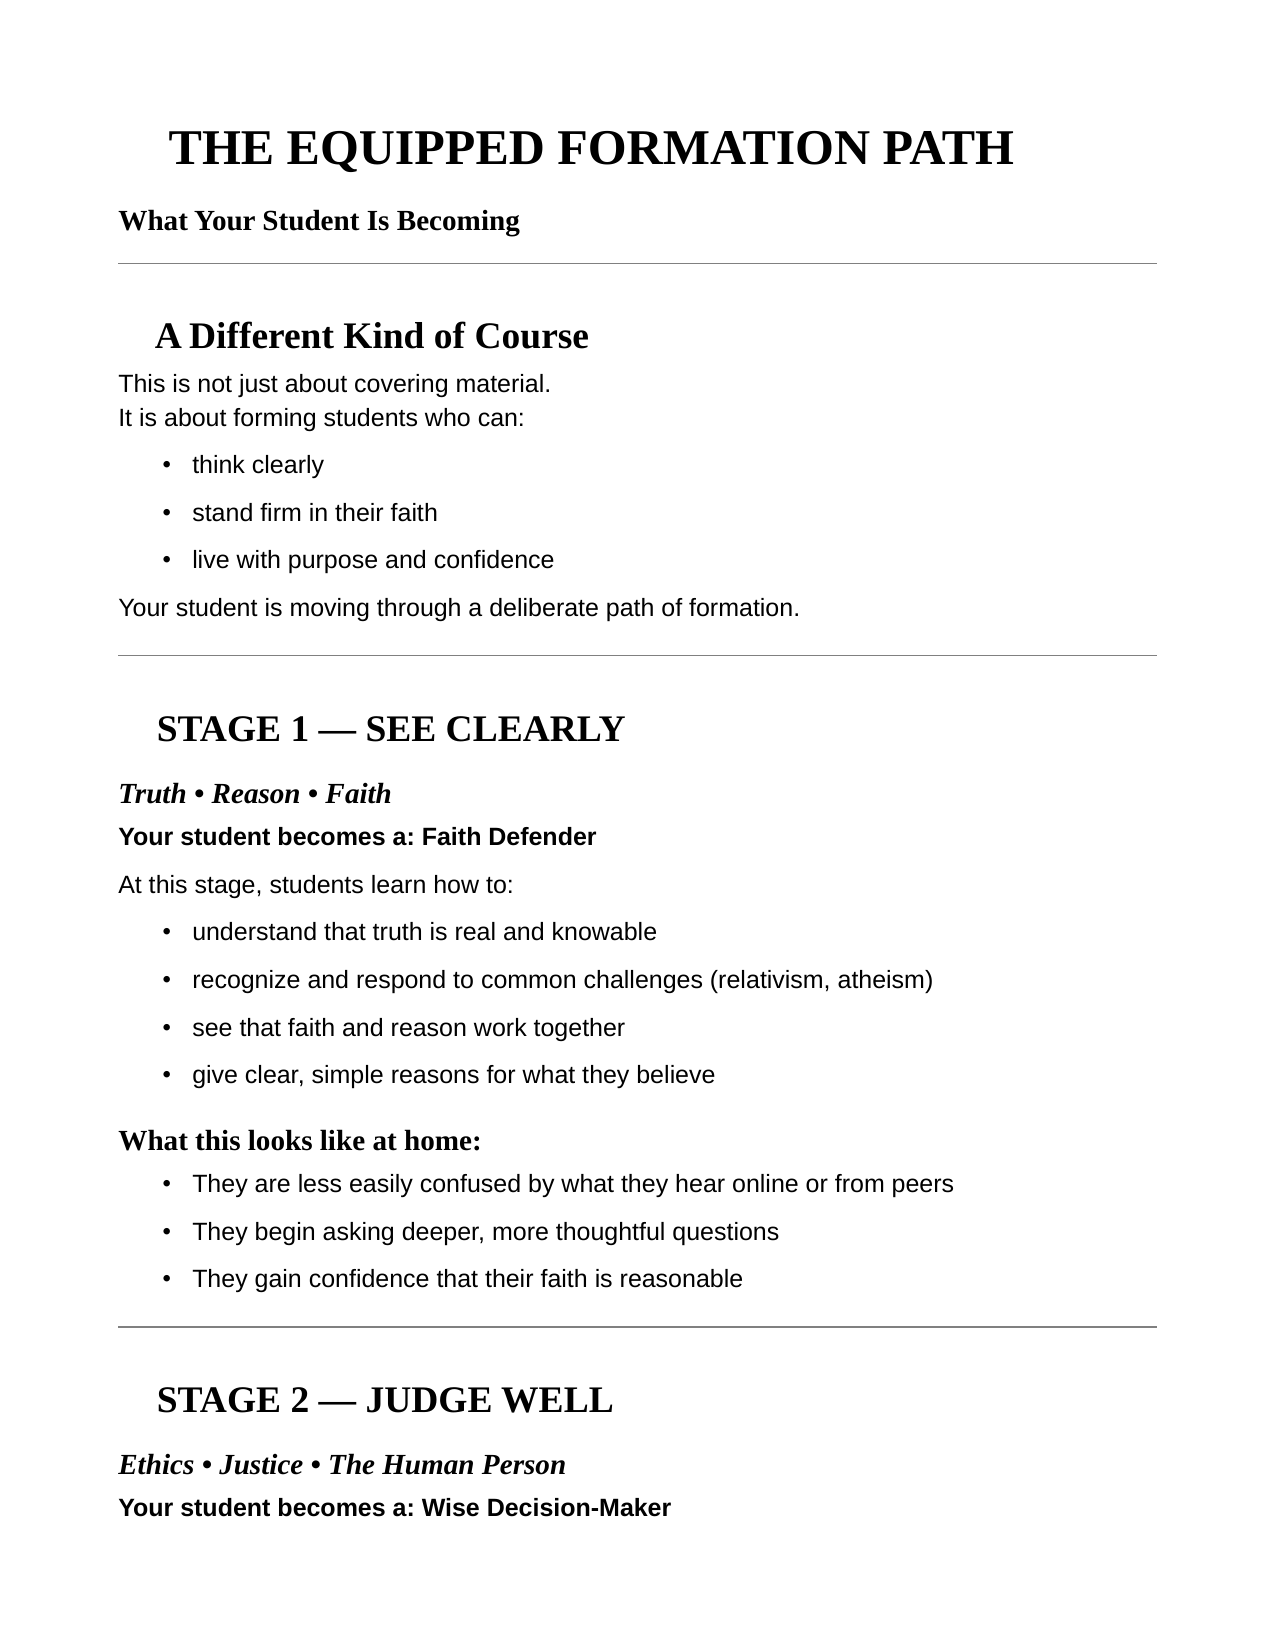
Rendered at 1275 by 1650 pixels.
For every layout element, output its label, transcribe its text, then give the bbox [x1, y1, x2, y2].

text Your student becomes a: Faith Defender [118, 822, 1157, 851]
subtitle 📍 A Different Kind of Course [118, 314, 1157, 357]
list see that faith and reason work together [162, 1013, 1157, 1042]
subtitle 🧠 STAGE 2 — JUDGE WELL [118, 1377, 1157, 1420]
list They begin asking deeper, more thoughtful questions [162, 1217, 1157, 1245]
list think clearly [162, 450, 1157, 479]
list They gain confidence that their faith is reasonable [162, 1264, 1157, 1293]
subtitle What this looks like at home: [118, 1123, 1157, 1156]
list give clear, simple reasons for what they believe [162, 1061, 1157, 1089]
list understand that truth is real and knowable [162, 917, 1157, 946]
subtitle 🧱 STAGE 1 — SEE CLEARLY [118, 706, 1157, 749]
list stand firm in their faith [162, 498, 1157, 527]
list They are less easily confused by what they hear online or from peers [162, 1169, 1157, 1198]
subtitle 🧭 THE EQUIPPED FORMATION PATH [118, 118, 1157, 176]
text Your student is moving through a deliberate path of formation. [118, 593, 1157, 622]
subtitle Truth • Reason • Faith [118, 776, 1157, 810]
list recognize and respond to common challenges (relativism, atheism) [162, 965, 1157, 994]
subtitle What Your Student Is Becoming [118, 203, 1157, 236]
list live with purpose and confidence [162, 546, 1157, 574]
text This is not just about covering material. It is about forming students who can: [118, 369, 1157, 431]
text At this stage, students learn how to: [118, 870, 1157, 898]
subtitle Ethics • Justice • The Human Person [118, 1447, 1157, 1481]
text Your student becomes a: Wise Decision-Maker [118, 1493, 1157, 1522]
